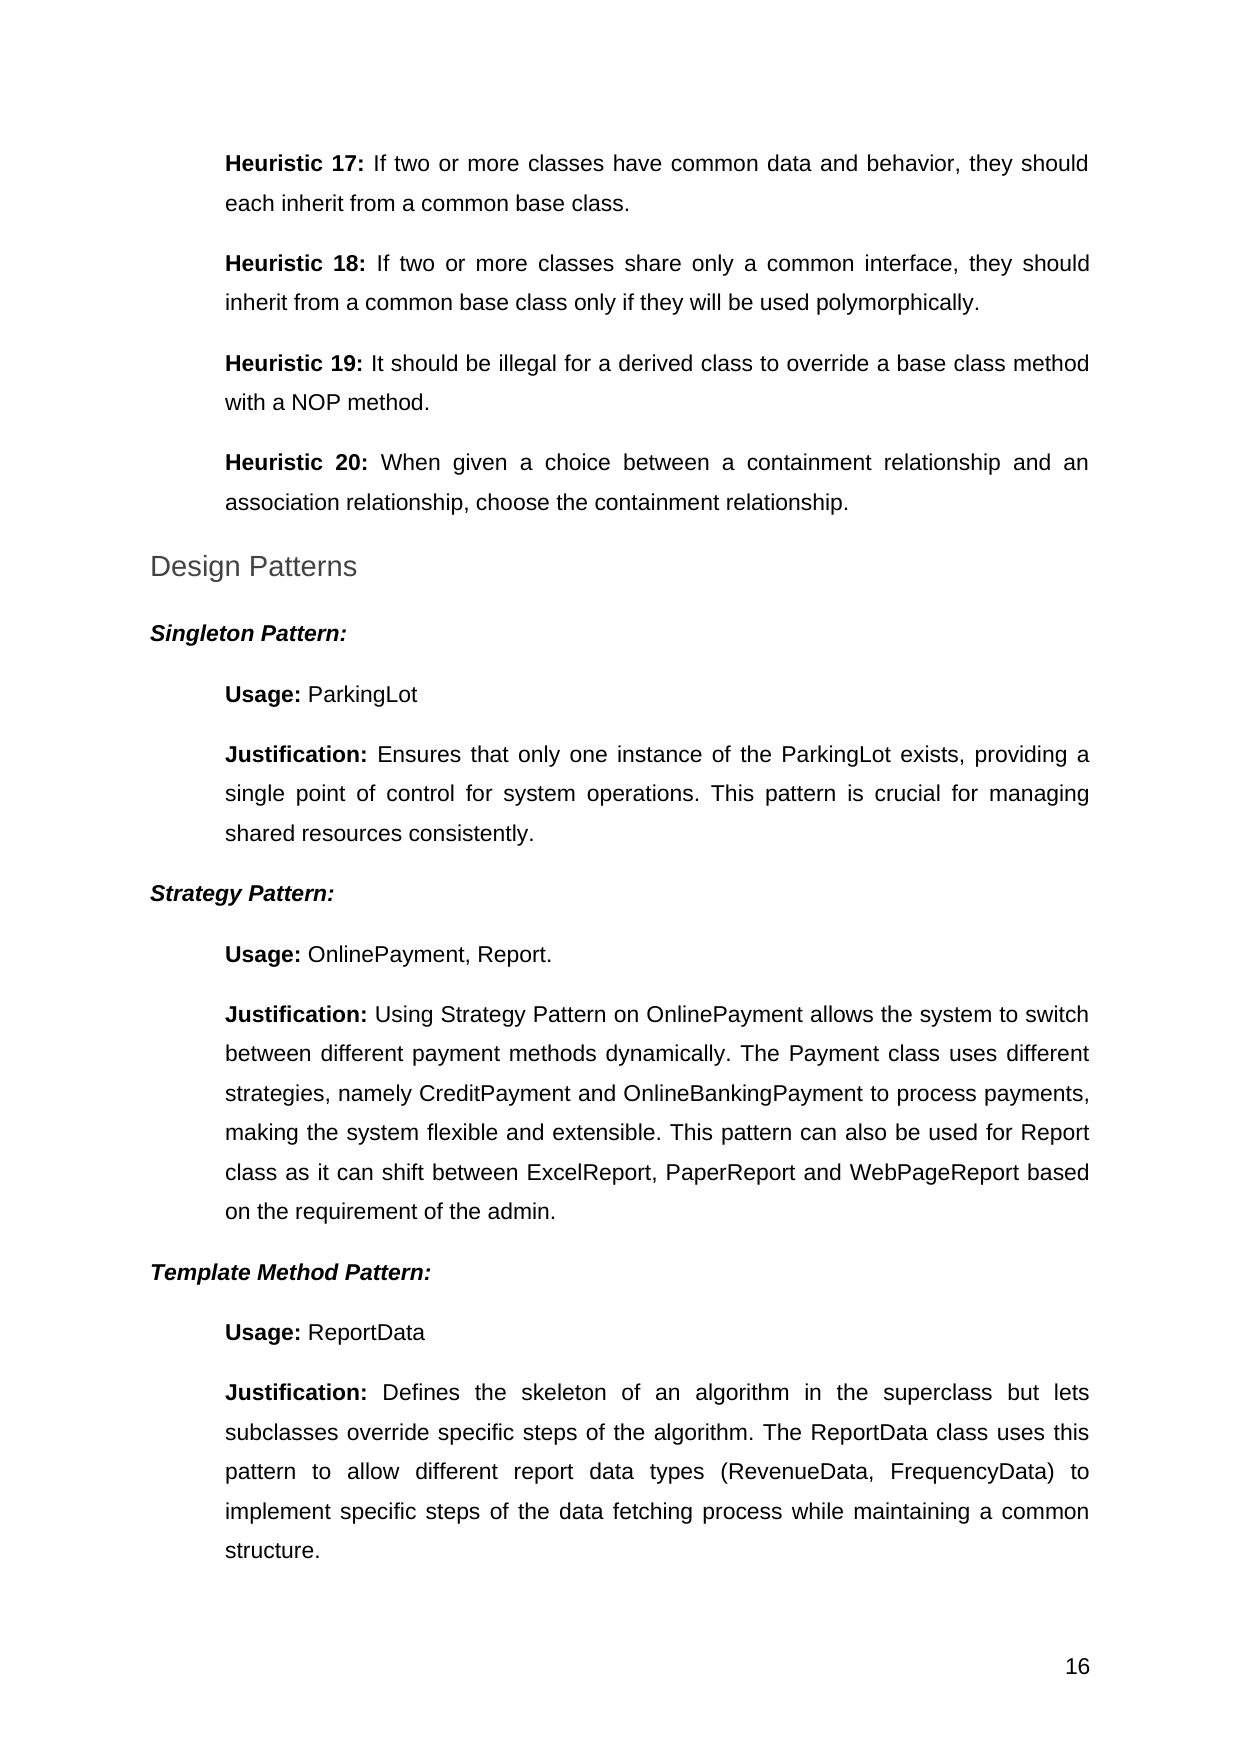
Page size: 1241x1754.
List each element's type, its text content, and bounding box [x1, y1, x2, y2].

text Usage: ParkingLot [225, 681, 1090, 707]
text Heuristic 17: If two or more classes have common data and behavior, they should each inherit from a common base class. [225, 150, 1090, 216]
text Template Method Pattern: [150, 1258, 1090, 1285]
text Usage: OnlinePayment, Report. [225, 941, 1090, 967]
text Singleton Pattern: [150, 620, 1090, 647]
subtitle Design Patterns [150, 549, 1090, 583]
text Usage: ReportData [225, 1319, 1090, 1345]
text Justification: Ensures that only one instance of the ParkingLot exists, providing a single point of control for system operations. This pattern is crucial for managing shared resources consistently. [225, 741, 1090, 846]
text Strategy Pattern: [150, 880, 1090, 907]
text Heuristic 19: It should be illegal for a derived class to override a base class method with a NOP method. [225, 349, 1090, 415]
text Heuristic 20: When given a choice between a containment relationship and an association relationship, choose the containment relationship. [225, 449, 1090, 515]
text Justification: Using Strategy Pattern on OnlinePayment allows the system to switch between different payment methods dynamically. The Payment class uses different strategies, namely CreditPayment and OnlineBankingPayment to process payments, making the system flexible and extensible. This pattern can also be used for Report class as it can shift between ExcelReport, PaperReport and WebPageReport based on the requirement of the admin. [225, 1001, 1090, 1224]
text Heuristic 18: If two or more classes share only a common interface, they should inherit from a common base class only if they will be used polymorphically. [225, 250, 1090, 316]
text Justification: Defines the skeleton of an algorithm in the superclass but lets subclasses override specific steps of the algorithm. The ReportData class uses this pattern to allow different report data types (RevenueData, FrequencyData) to implement specific steps of the data fetching process while maintaining a common structure. [225, 1379, 1090, 1563]
